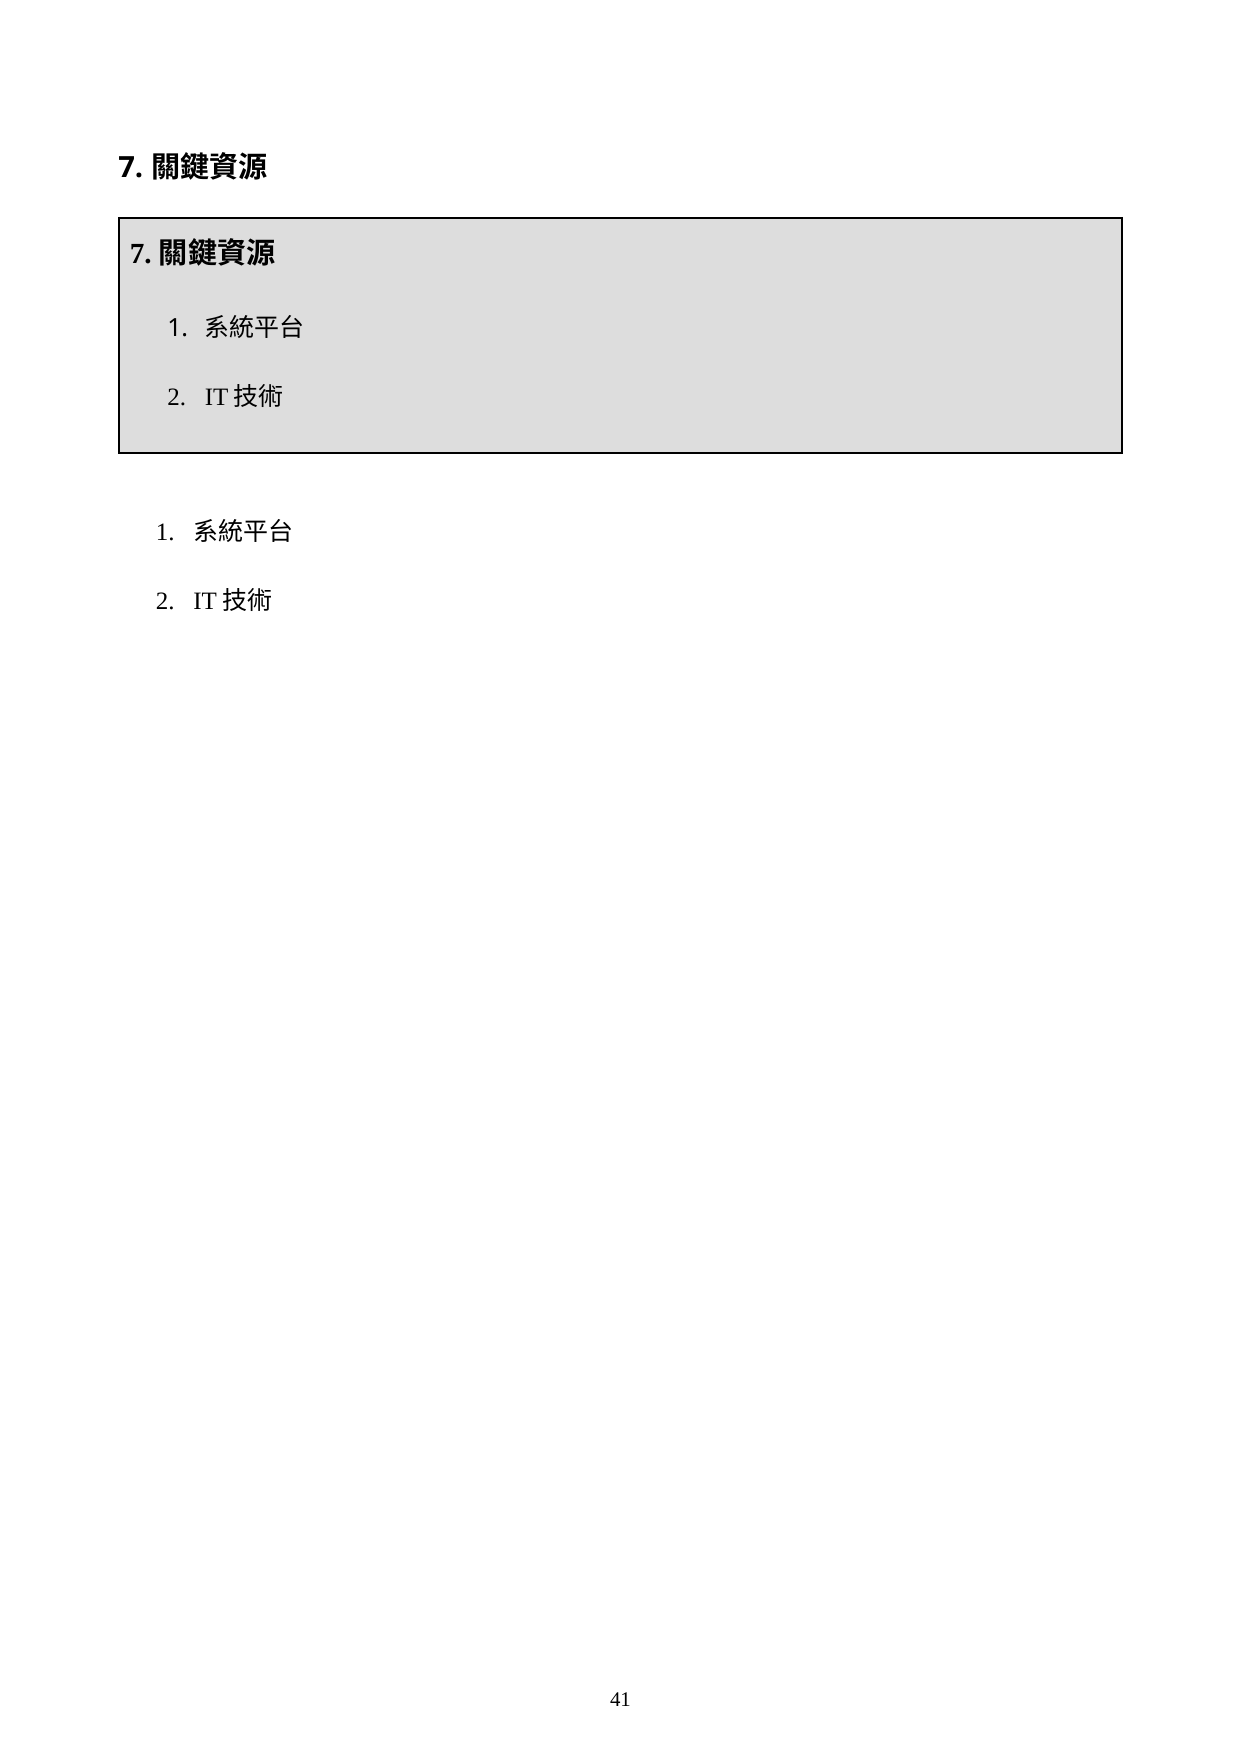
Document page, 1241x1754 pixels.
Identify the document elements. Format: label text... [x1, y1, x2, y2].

list 系統平台 [156, 512, 1122, 548]
table_header 7. 關鍵資源 系統平台 IT技術 [120, 219, 1121, 452]
list IT技術 [156, 581, 1122, 617]
text 7. 關鍵資源 [118, 143, 1122, 186]
